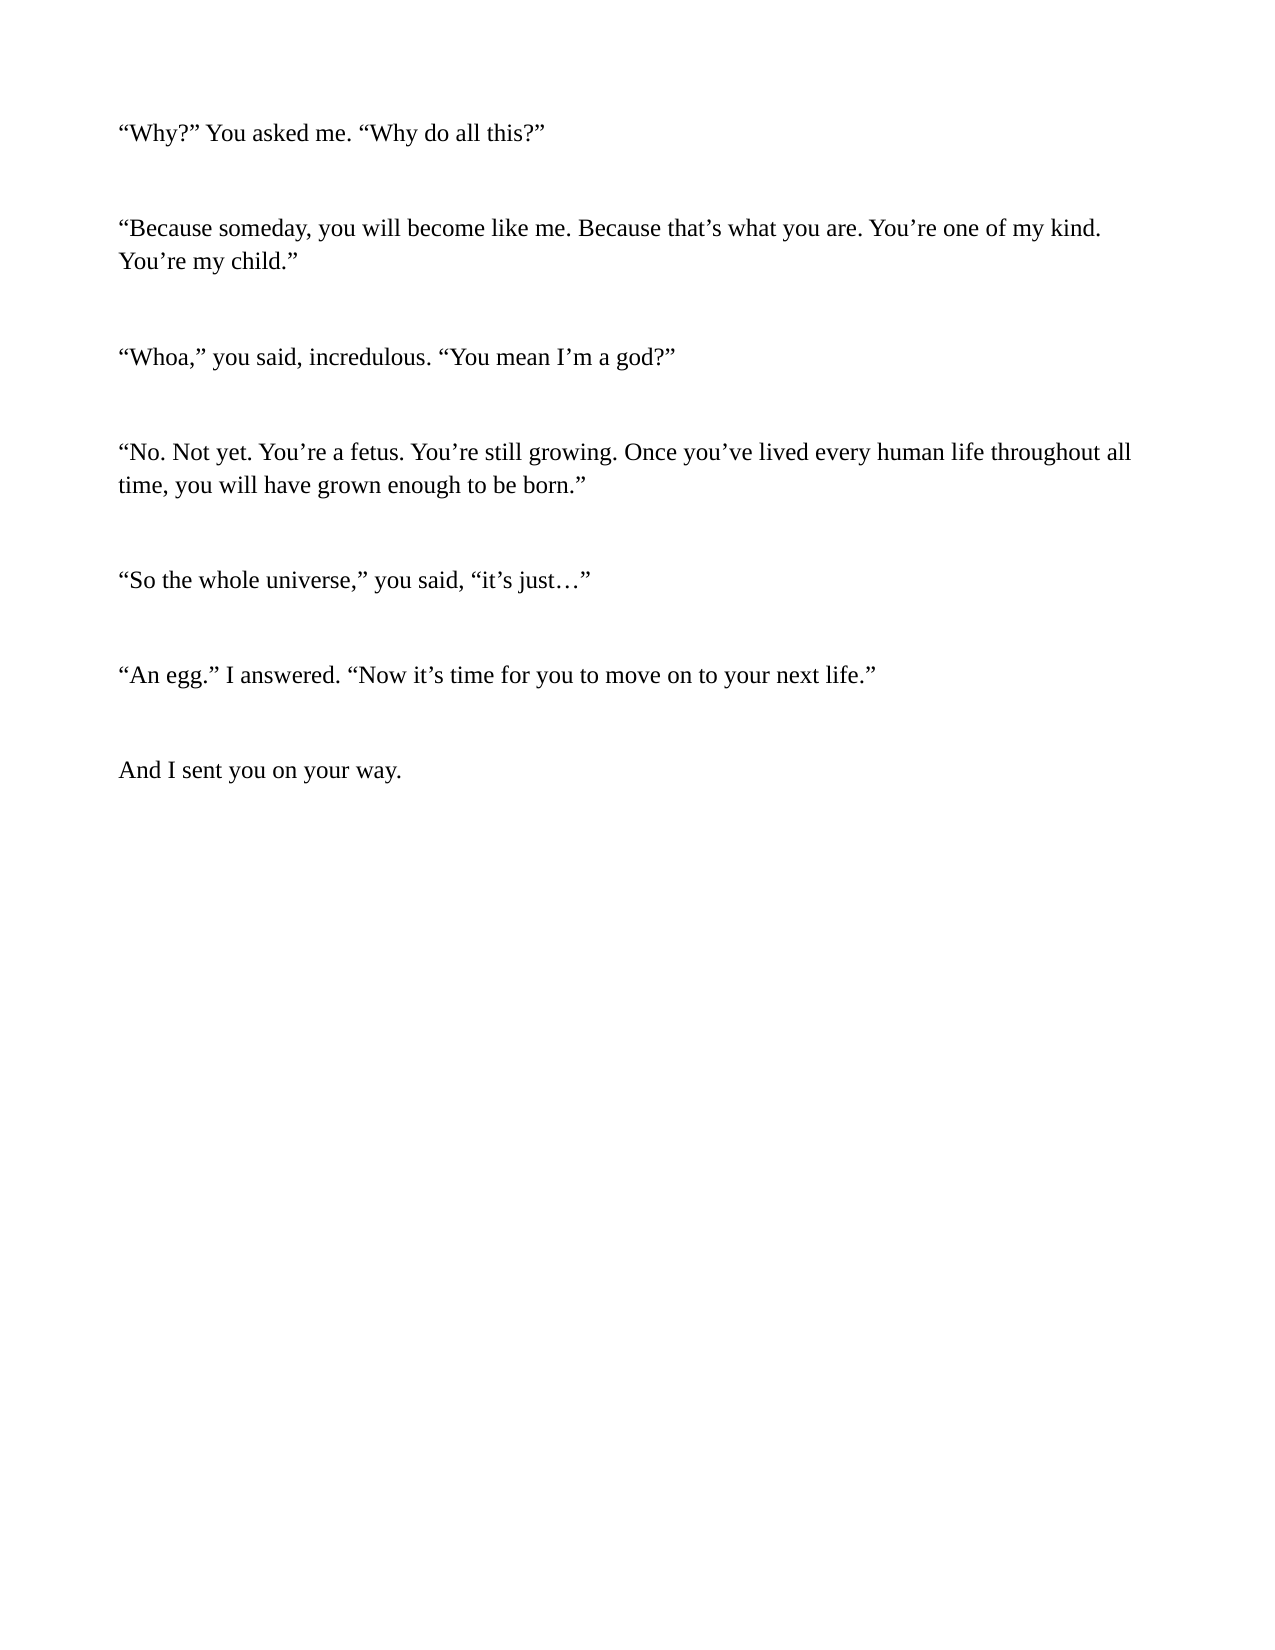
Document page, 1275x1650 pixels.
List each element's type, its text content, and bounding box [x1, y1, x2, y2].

text “An egg.” I answered. “Now it’s time for you to move on to your next life.” [118, 660, 1157, 689]
text “So the whole universe,” you said, “it’s just…” [118, 565, 1157, 594]
text “Whoa,” you said, incredulous. “You mean I’m a god?” [118, 342, 1157, 370]
text And I sent you on your way. [118, 755, 1157, 784]
text “Why?” You asked me. “Why do all this?” [118, 118, 1157, 147]
text “Because someday, you will become like me. Because that’s what you are. You’re one of my kind. You’re my child.” [118, 213, 1157, 275]
text “No. Not yet. You’re a fetus. You’re still growing. Once you’ve lived every human life throughout all time, you will have grown enough to be born.” [118, 437, 1157, 498]
